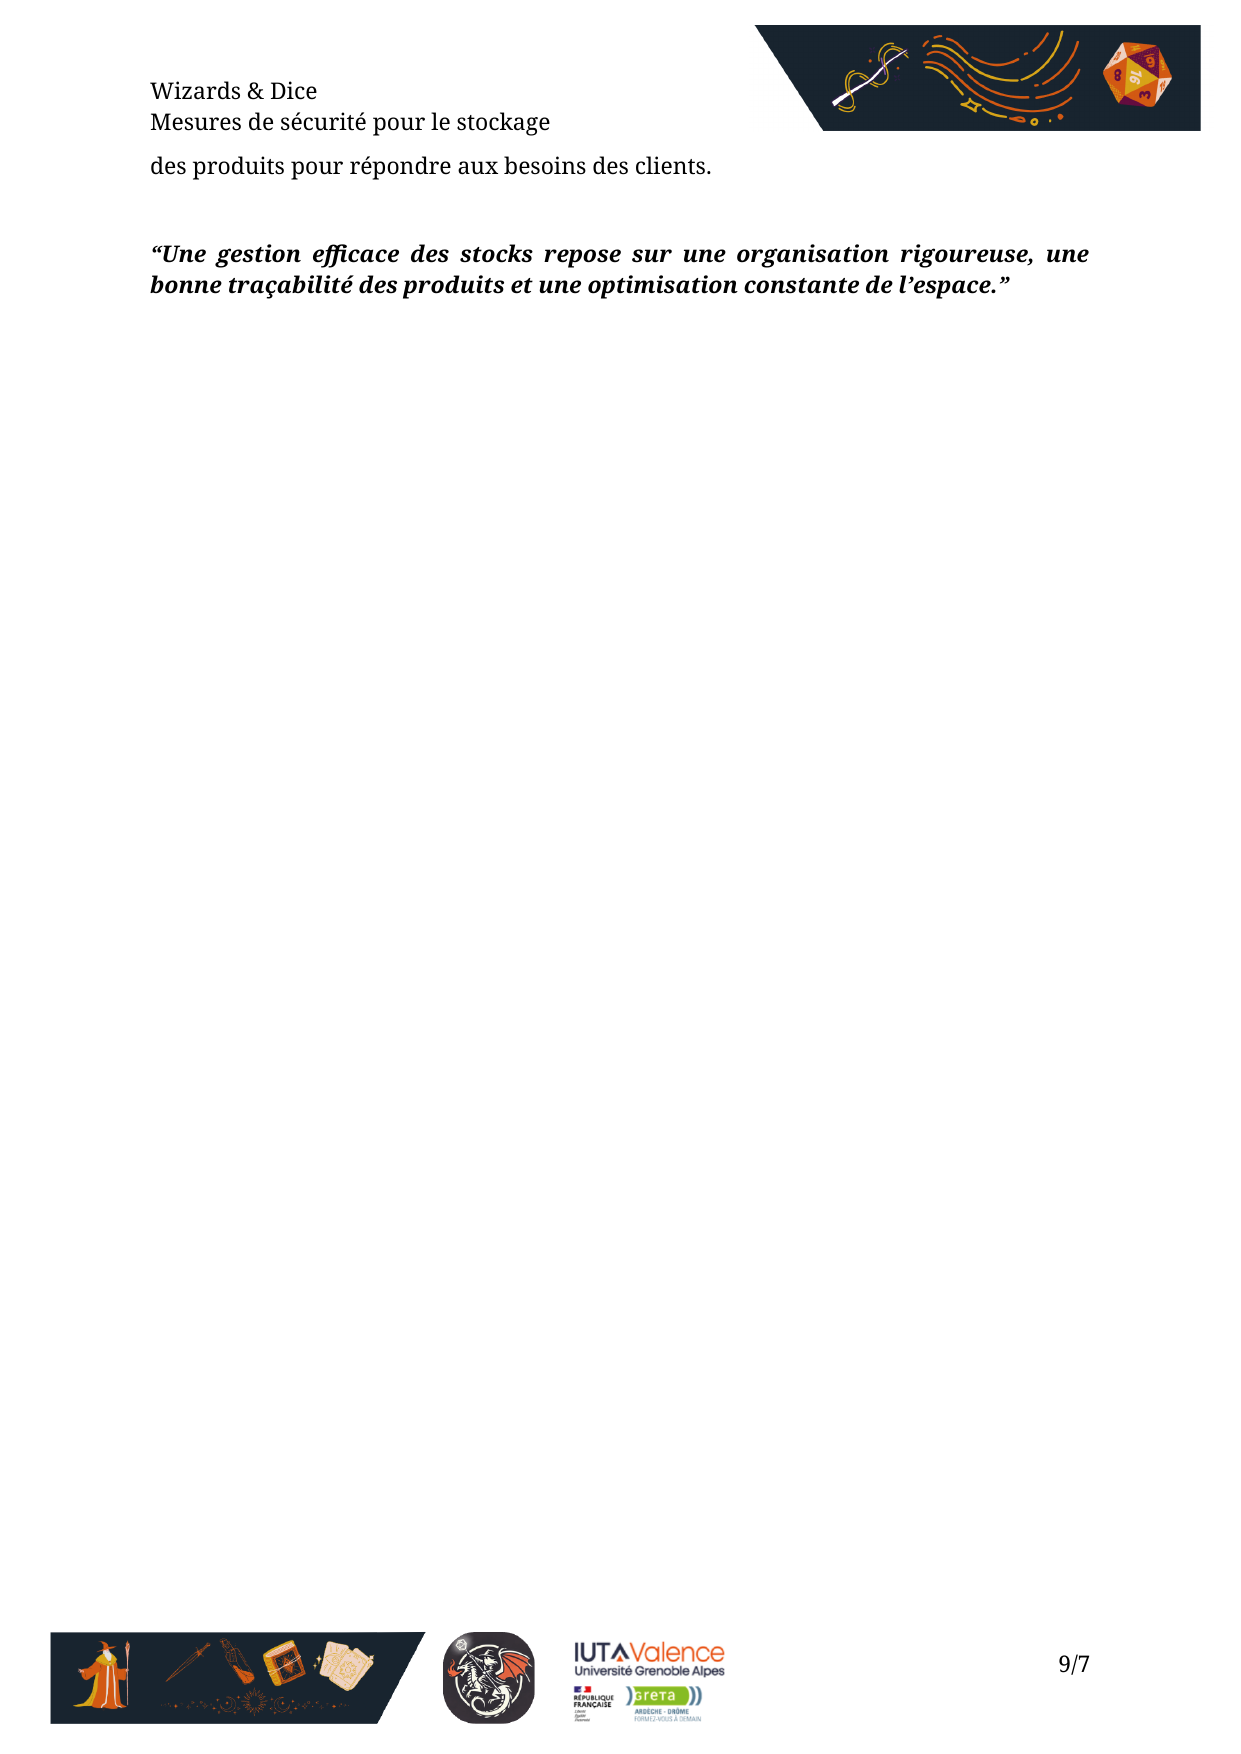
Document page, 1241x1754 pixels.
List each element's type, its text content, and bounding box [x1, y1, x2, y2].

picture [42, 1628, 749, 1733]
text “Une gestion efficace des stocks repose sur une organisation rigoureuse, une bonne traçabilité des produits et une optimisation constante de l’espace.” [150, 237, 1090, 300]
picture [748, 25, 1214, 132]
text des produits pour répondre aux besoins des clients. [150, 150, 1090, 181]
